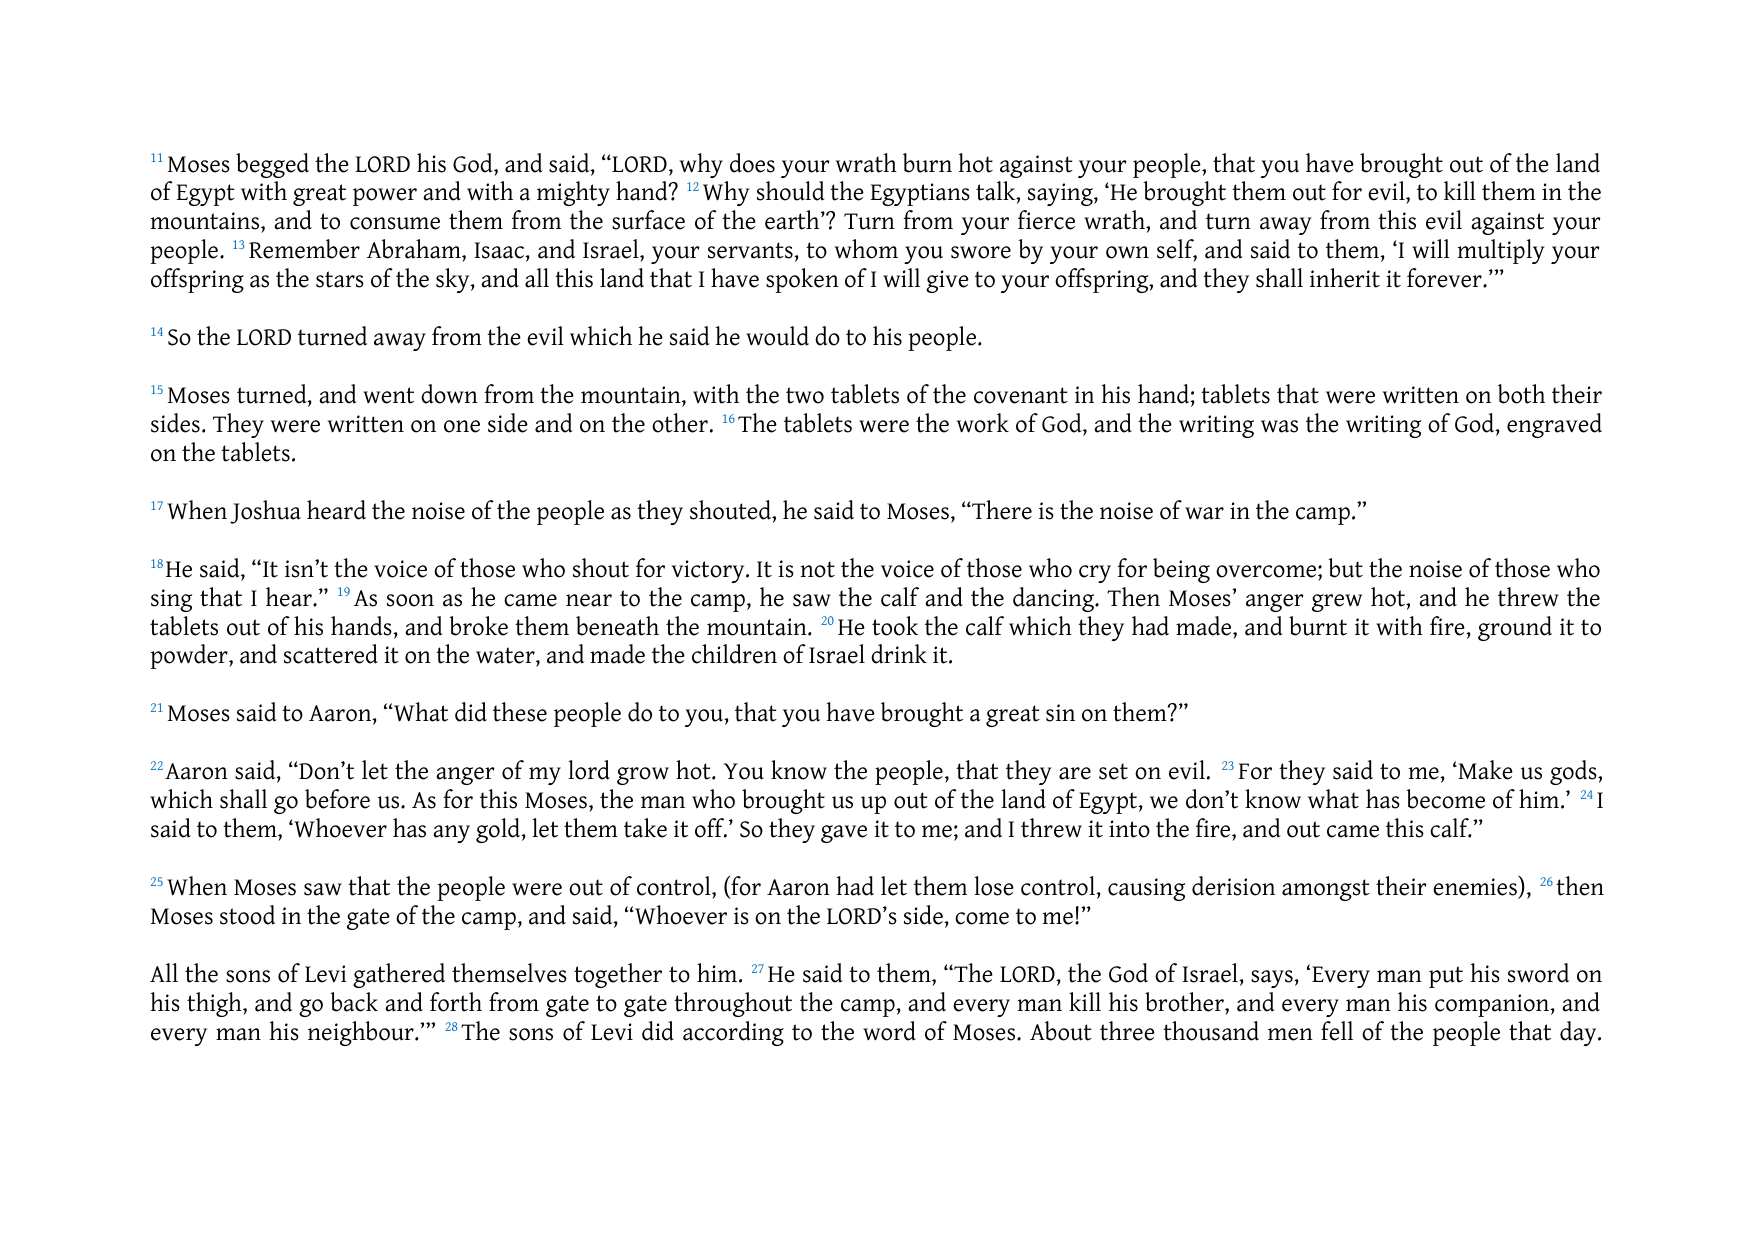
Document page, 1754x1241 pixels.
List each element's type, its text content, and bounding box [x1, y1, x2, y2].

text 25 When Moses saw that the people were out of control, (for Aaron had let them lose control, causing derision amongst their enemies), 26 then Moses stood in the gate of the camp, and said, “Whoever is on the LORD’s side, come to me!” [150, 873, 1604, 931]
text 14 So the LORD turned away from the evil which he said he would do to his people. [150, 323, 1604, 352]
text All the sons of Levi gathered themselves together to him. 27 He said to them, “The LORD, the God of Israel, says, ‘Every man put his sword on his thigh, and go back and forth from gate to gate throughout the camp, and every man kill his brother, and every man his companion, and every man his neighbour.’” 28 The sons of Levi did according to the word of Moses. About three thousand men fell of the people that day. [150, 960, 1604, 1047]
text 21 Moses said to Aaron, “What did these people do to you, that you have brought a great sin on them?” [150, 700, 1604, 729]
text 22 Aaron said, “Don’t let the anger of my lord grow hot. You know the people, that they are set on evil. 23 For they said to me, ‘Make us gods, which shall go before us. As for this Moses, the man who brought us up out of the land of Egypt, we don’t know what has become of him.’ 24 I said to them, ‘Whoever has any gold, let them take it off.’ So they gave it to me; and I threw it into the fire, and out came this calf.” [150, 758, 1604, 844]
text 17 When Joshua heard the noise of the people as they shouted, he said to Moses, “There is the noise of war in the camp.” [150, 497, 1604, 526]
text 15 Moses turned, and went down from the mountain, with the two tablets of the covenant in his hand; tablets that were written on both their sides. They were written on one side and on the other. 16 The tablets were the work of God, and the writing was the writing of God, engraved on the tablets. [150, 381, 1604, 468]
text 18 He said, “It isn’t the voice of those who shout for victory. It is not the voice of those who cry for being overcome; but the noise of those who sing that I hear.” 19 As soon as he came near to the camp, he saw the calf and the dancing. Then Moses’ anger grew hot, and he threw the tablets out of his hands, and broke them beneath the mountain. 20 He took the calf which they had made, and burnt it with fire, ground it to powder, and scattered it on the water, and made the children of Israel drink it. [150, 555, 1604, 671]
text 11 Moses begged the LORD his God, and said, “LORD, why does your wrath burn hot against your people, that you have brought out of the land of Egypt with great power and with a mighty hand? 12 Why should the Egyptians talk, saying, ‘He brought them out for evil, to kill them in the mountains, and to consume them from the surface of the earth’? Turn from your fierce wrath, and turn away from this evil against your people. 13 Remember Abraham, Isaac, and Israel, your servants, to whom you swore by your own self, and said to them, ‘I will multiply your offspring as the stars of the sky, and all this land that I have spoken of I will give to your offspring, and they shall inherit it forever.’” [150, 150, 1604, 294]
